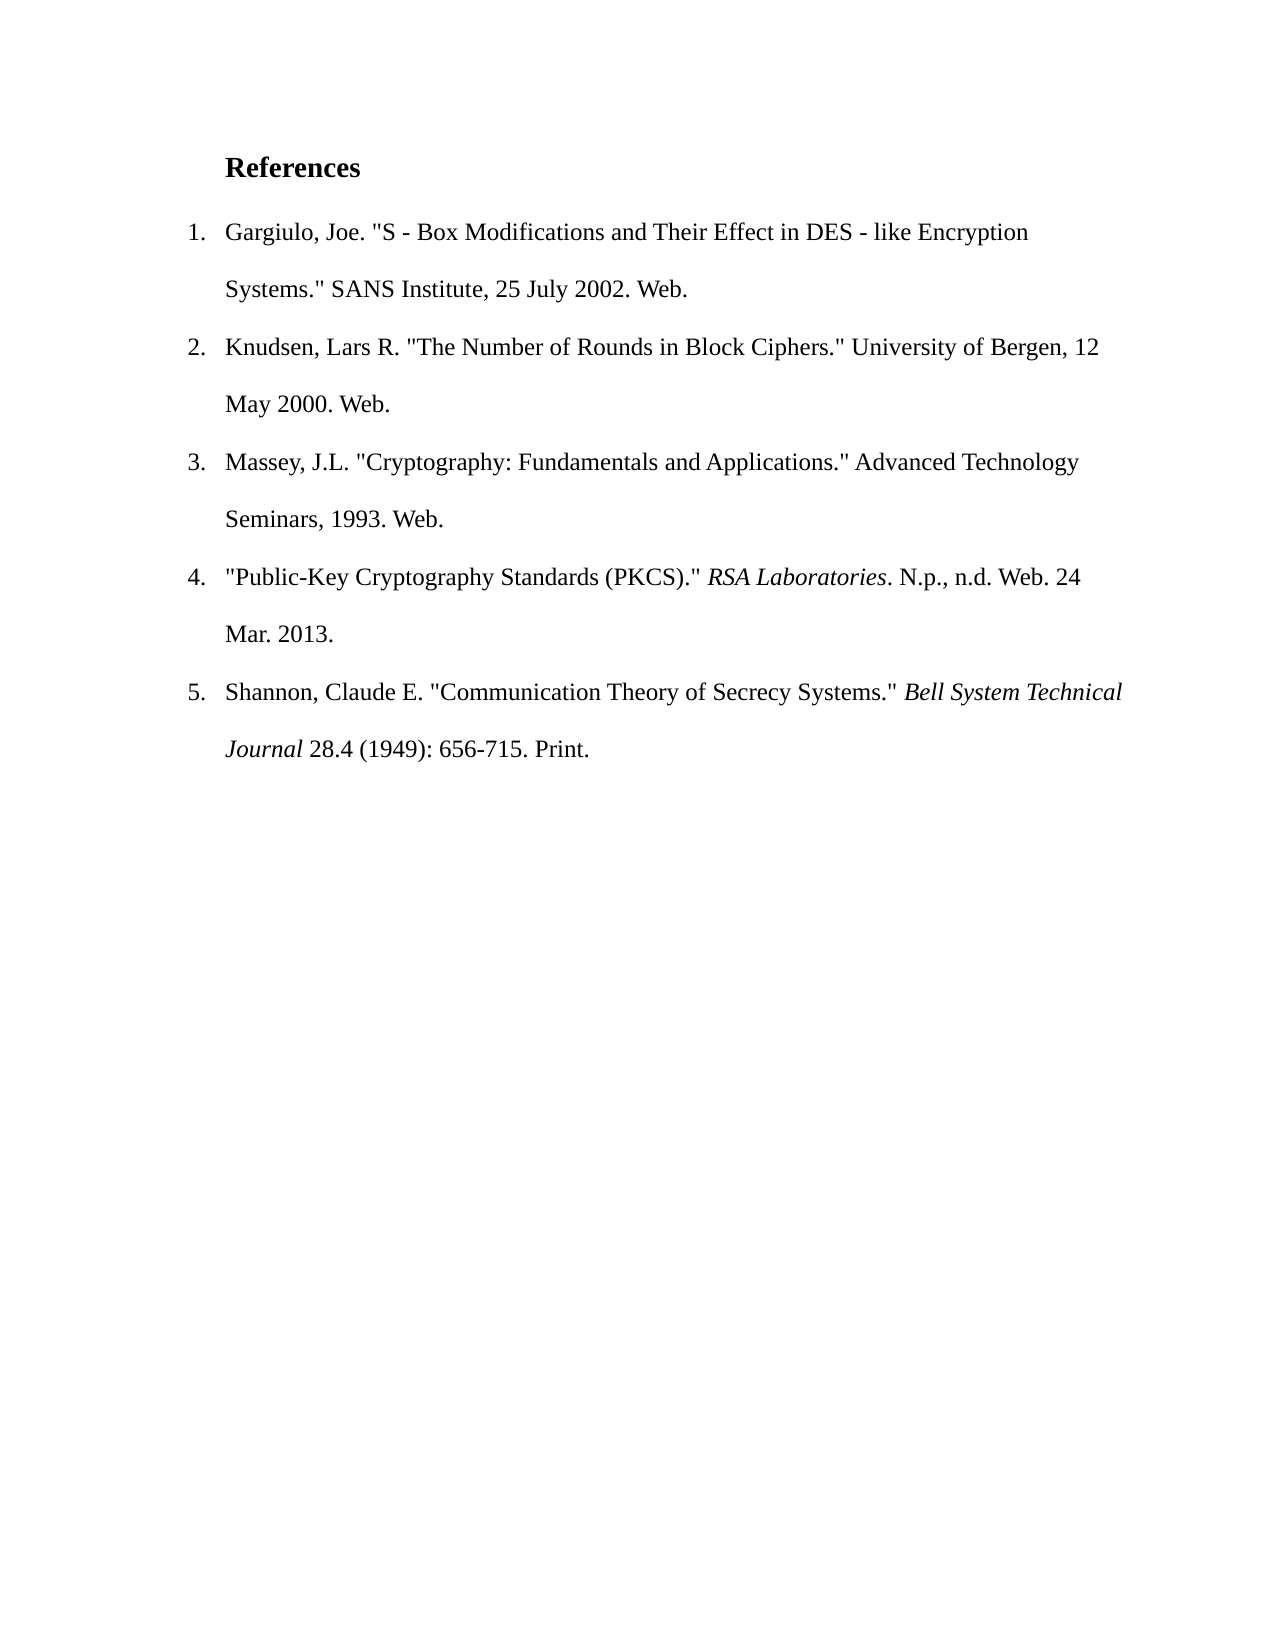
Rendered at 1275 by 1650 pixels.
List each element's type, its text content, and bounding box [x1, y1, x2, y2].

text References [150, 150, 1125, 183]
list Shannon, Claude E. "Communication Theory of Secrecy Systems." Bell System Technical Journal 28.4 (1949): 656-715. Print. [187, 677, 1125, 763]
list Massey, J.L. "Cryptography: Fundamentals and Applications." Advanced Technology Seminars, 1993. Web. [187, 447, 1125, 533]
list Knudsen, Lars R. "The Number of Rounds in Block Ciphers." University of Bergen, 12 May 2000. Web. [187, 332, 1125, 418]
list Gargiulo, Joe. "S - Box Modifications and Their Effect in DES - like Encryption Systems." SANS Institute, 25 July 2002. Web. [187, 217, 1125, 303]
list "Public-Key Cryptography Standards (PKCS)." RSA Laboratories. N.p., n.d. Web. 24 Mar. 2013. [187, 562, 1125, 648]
